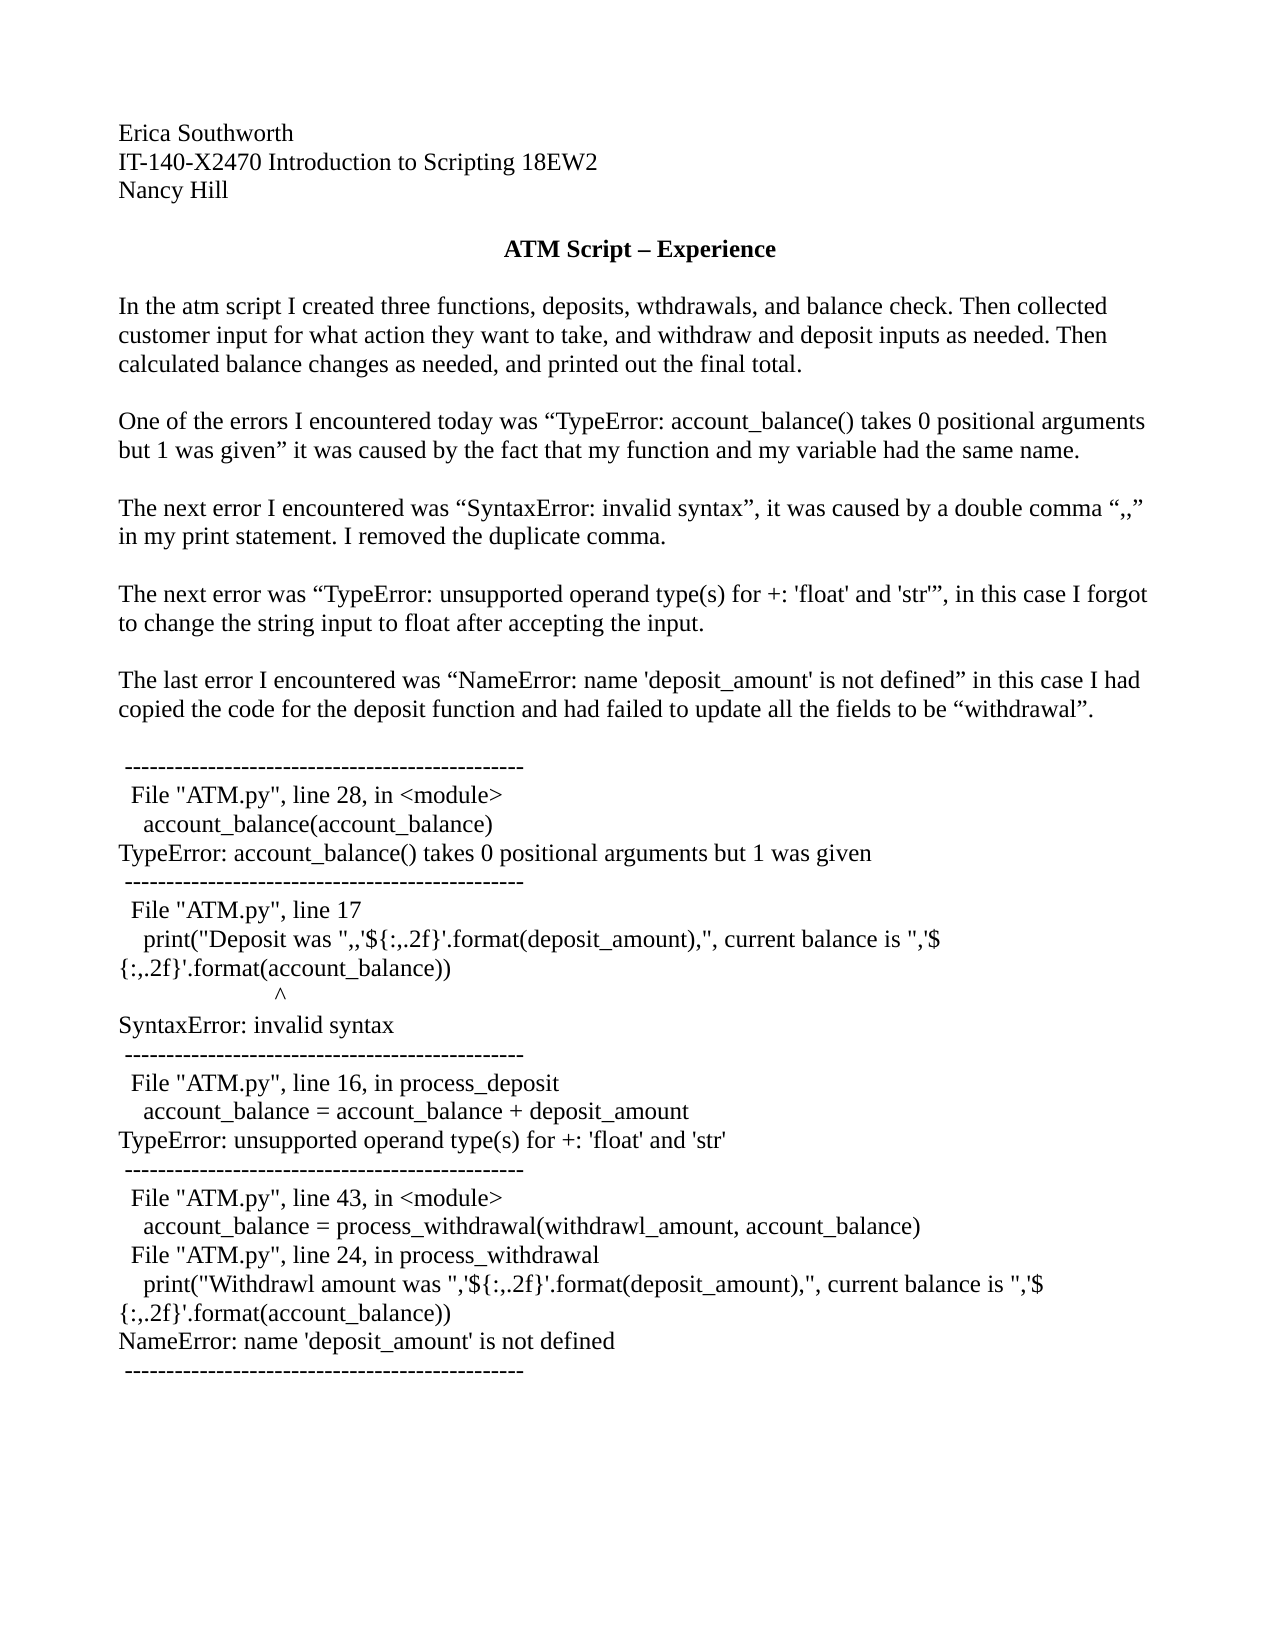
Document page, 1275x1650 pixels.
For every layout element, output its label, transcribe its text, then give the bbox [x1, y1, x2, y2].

text File "ATM.py", line 17 [118, 895, 1157, 924]
text One of the errors I encountered today was “TypeError: account_balance() takes 0 positional arguments but 1 was given” it was caused by the fact that my function and my variable had the same name. [118, 406, 1157, 464]
text ------------------------------------------------ [118, 1039, 1157, 1068]
text account_balance = process_withdrawal(withdrawl_amount, account_balance) [118, 1211, 1157, 1240]
text File "ATM.py", line 43, in <module> [118, 1183, 1157, 1211]
text NameError: name 'deposit_amount' is not defined [118, 1326, 1157, 1355]
text The last error I encountered was “NameError: name 'deposit_amount' is not defined” in this case I had copied the code for the deposit function and had failed to update all the fields to be “withdrawal”. [118, 665, 1157, 723]
text ------------------------------------------------ [118, 1154, 1157, 1183]
text TypeError: account_balance() takes 0 positional arguments but 1 was given [118, 838, 1157, 866]
text In the atm script I created three functions, deposits, wthdrawals, and balance check. Then collected customer input for what action they want to take, and withdraw and deposit inputs as needed. Then calculated balance changes as needed, and printed out the final total. [118, 291, 1157, 378]
text print("Deposit was ",,'${:,.2f}'.format(deposit_amount),", current balance is ",'${:,.2f}'.format(account_balance)) [118, 924, 1157, 981]
text The next error was “TypeError: unsupported operand type(s) for +: 'float' and 'str'”, in this case I forgot to change the string input to float after accepting the input. [118, 579, 1157, 636]
text ATM Script – Experience [118, 234, 1157, 263]
text ------------------------------------------------ [118, 751, 1157, 780]
text account_balance(account_balance) [118, 809, 1157, 838]
text ------------------------------------------------ [118, 1355, 1157, 1384]
text account_balance = account_balance + deposit_amount [118, 1096, 1157, 1125]
text print("Withdrawl amount was ",'${:,.2f}'.format(deposit_amount),", current balance is ",'${:,.2f}'.format(account_balance)) [118, 1269, 1157, 1326]
text File "ATM.py", line 24, in process_withdrawal [118, 1240, 1157, 1269]
text File "ATM.py", line 16, in process_deposit [118, 1068, 1157, 1096]
text TypeError: unsupported operand type(s) for +: 'float' and 'str' [118, 1125, 1157, 1154]
text SyntaxError: invalid syntax [118, 1010, 1157, 1039]
text ------------------------------------------------ [118, 866, 1157, 895]
text ^ [118, 981, 1157, 1010]
text File "ATM.py", line 28, in <module> [118, 780, 1157, 809]
text The next error I encountered was “SyntaxError: invalid syntax”, it was caused by a double comma “,,” in my print statement. I removed the duplicate comma. [118, 493, 1157, 550]
